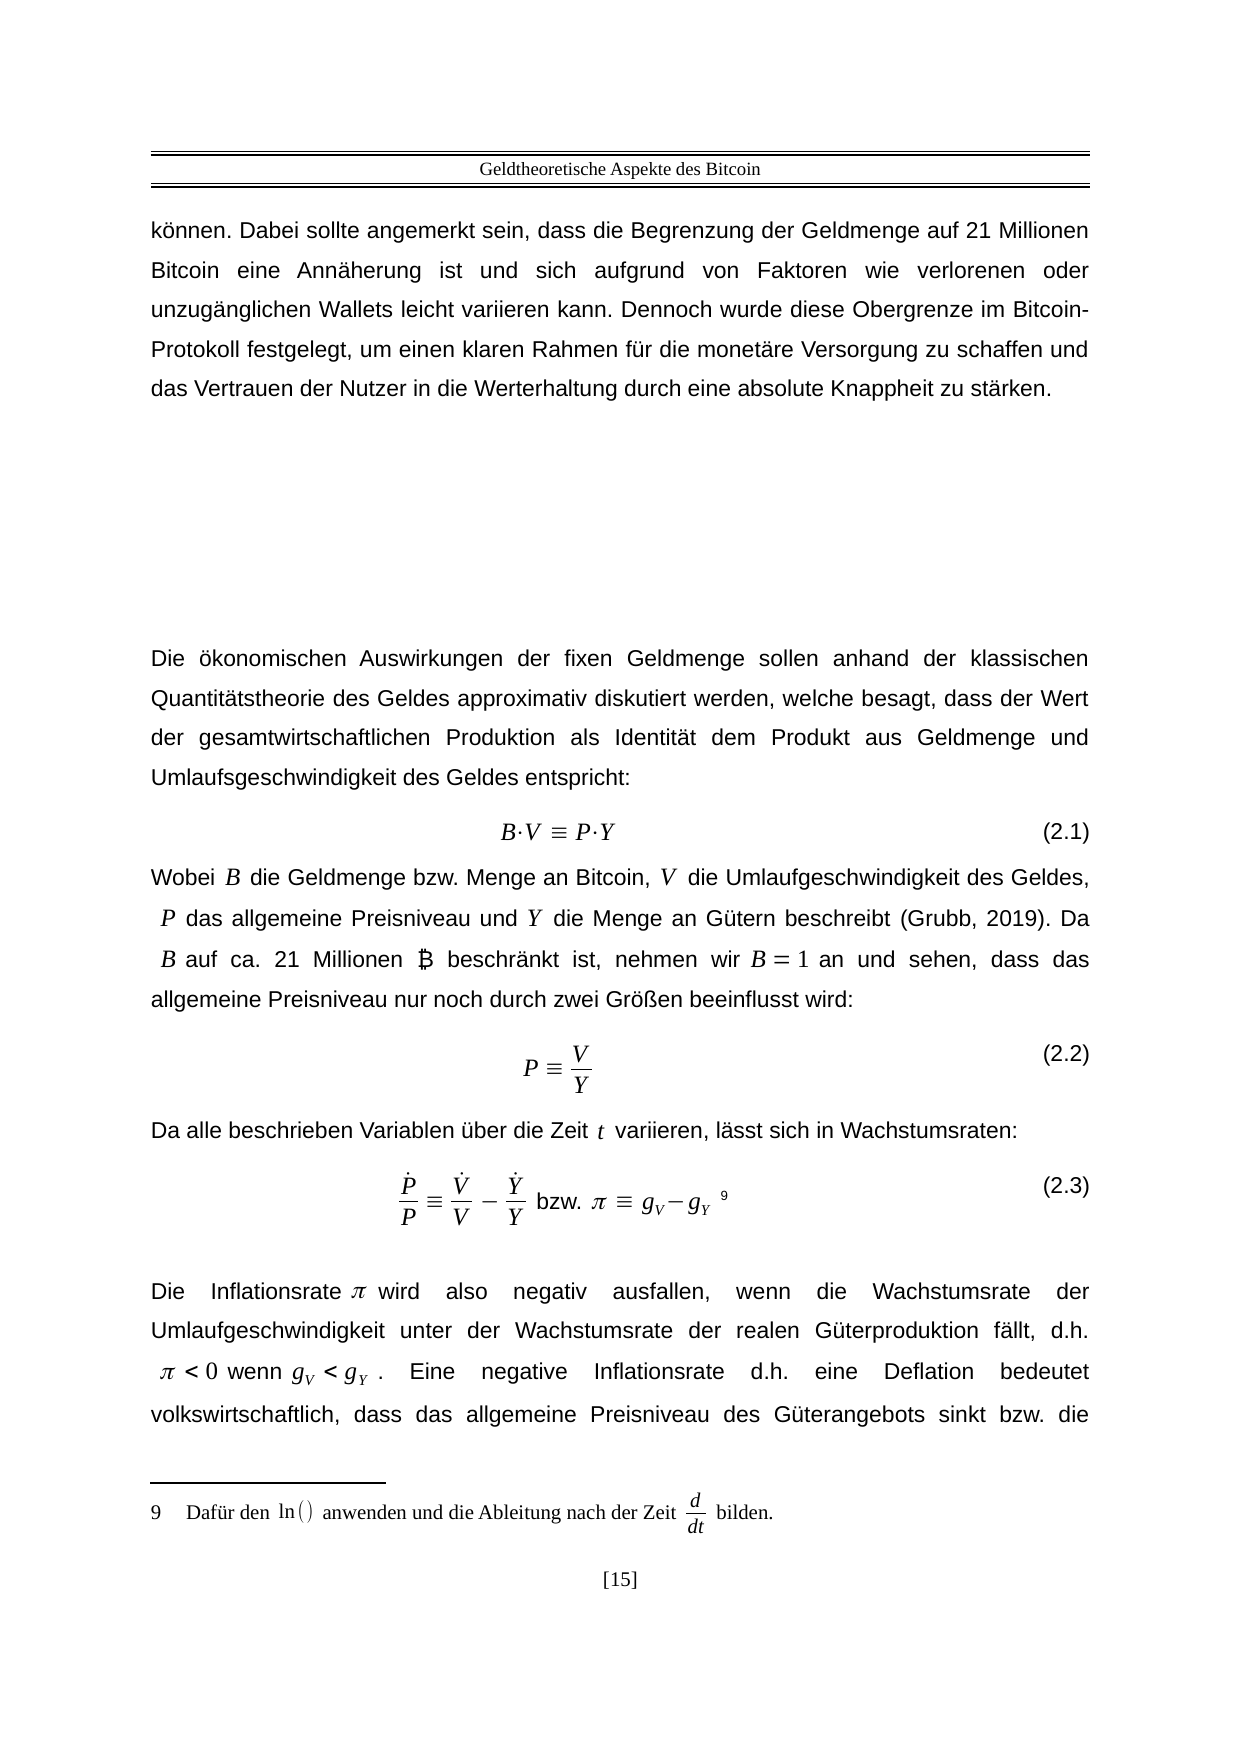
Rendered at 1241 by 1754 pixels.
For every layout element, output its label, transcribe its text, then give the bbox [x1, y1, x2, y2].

table_header bzw. [151, 1172, 965, 1231]
text Wobeidie Geldmenge bzw. Menge an Bitcoin,die Umlaufgeschwindigkeit des Geldes,das allgemeine Preisniveau unddie Menge an Gütern beschreibt (Grubb, 2019). Daauf ca. 21 Millionen ₿ beschränkt ist, nehmen wiran und sehen, dass das allgemeine Preisniveau nur noch durch zwei Größen beeinflusst wird: [151, 863, 1090, 1012]
table_header [151, 818, 965, 846]
table_header [151, 1040, 965, 1099]
text Die Inflationsratewird also negativ ausfallen, wenn die Wachstumsrate der Umlaufgeschwindigkeit unter der Wachstumsrate der realen Güterproduktion fällt, d.h. wenn. Eine negative Inflationsrate d.h. eine Deflation bedeutet volkswirtschaftlich, dass das allgemeine Preisniveau des Güterangebots sinkt bzw. die [151, 1278, 1090, 1428]
table_header (2.2) [965, 1040, 1090, 1099]
text können. Dabei sollte angemerkt sein, dass die Begrenzung der Geldmenge auf 21 Millionen Bitcoin eine Annäherung ist und sich aufgrund von Faktoren wie verlorenen oder unzugänglichen Wallets leicht variieren kann. Dennoch wurde diese Obergrenze im Bitcoin-Protokoll festgelegt, um einen klaren Rahmen für die monetäre Versorgung zu schaffen und das Vertrauen der Nutzer in die Werterhaltung durch eine absolute Knappheit zu stärken. [151, 217, 1090, 401]
text Da alle beschrieben Variablen über die Zeitvariieren, lässt sich in Wachstumsraten: [151, 1117, 1090, 1144]
table_header (2.3) [965, 1172, 1090, 1231]
table_header (2.1) [965, 818, 1090, 846]
text Die ökonomischen Auswirkungen der fixen Geldmenge sollen anhand der klassischen Quantitätstheorie des Geldes approximativ diskutiert werden, welche besagt, dass der Wert der gesamtwirtschaftlichen Produktion als Identität dem Produkt aus Geldmenge und Umlaufsgeschwindigkeit des Geldes entspricht: [151, 645, 1090, 790]
